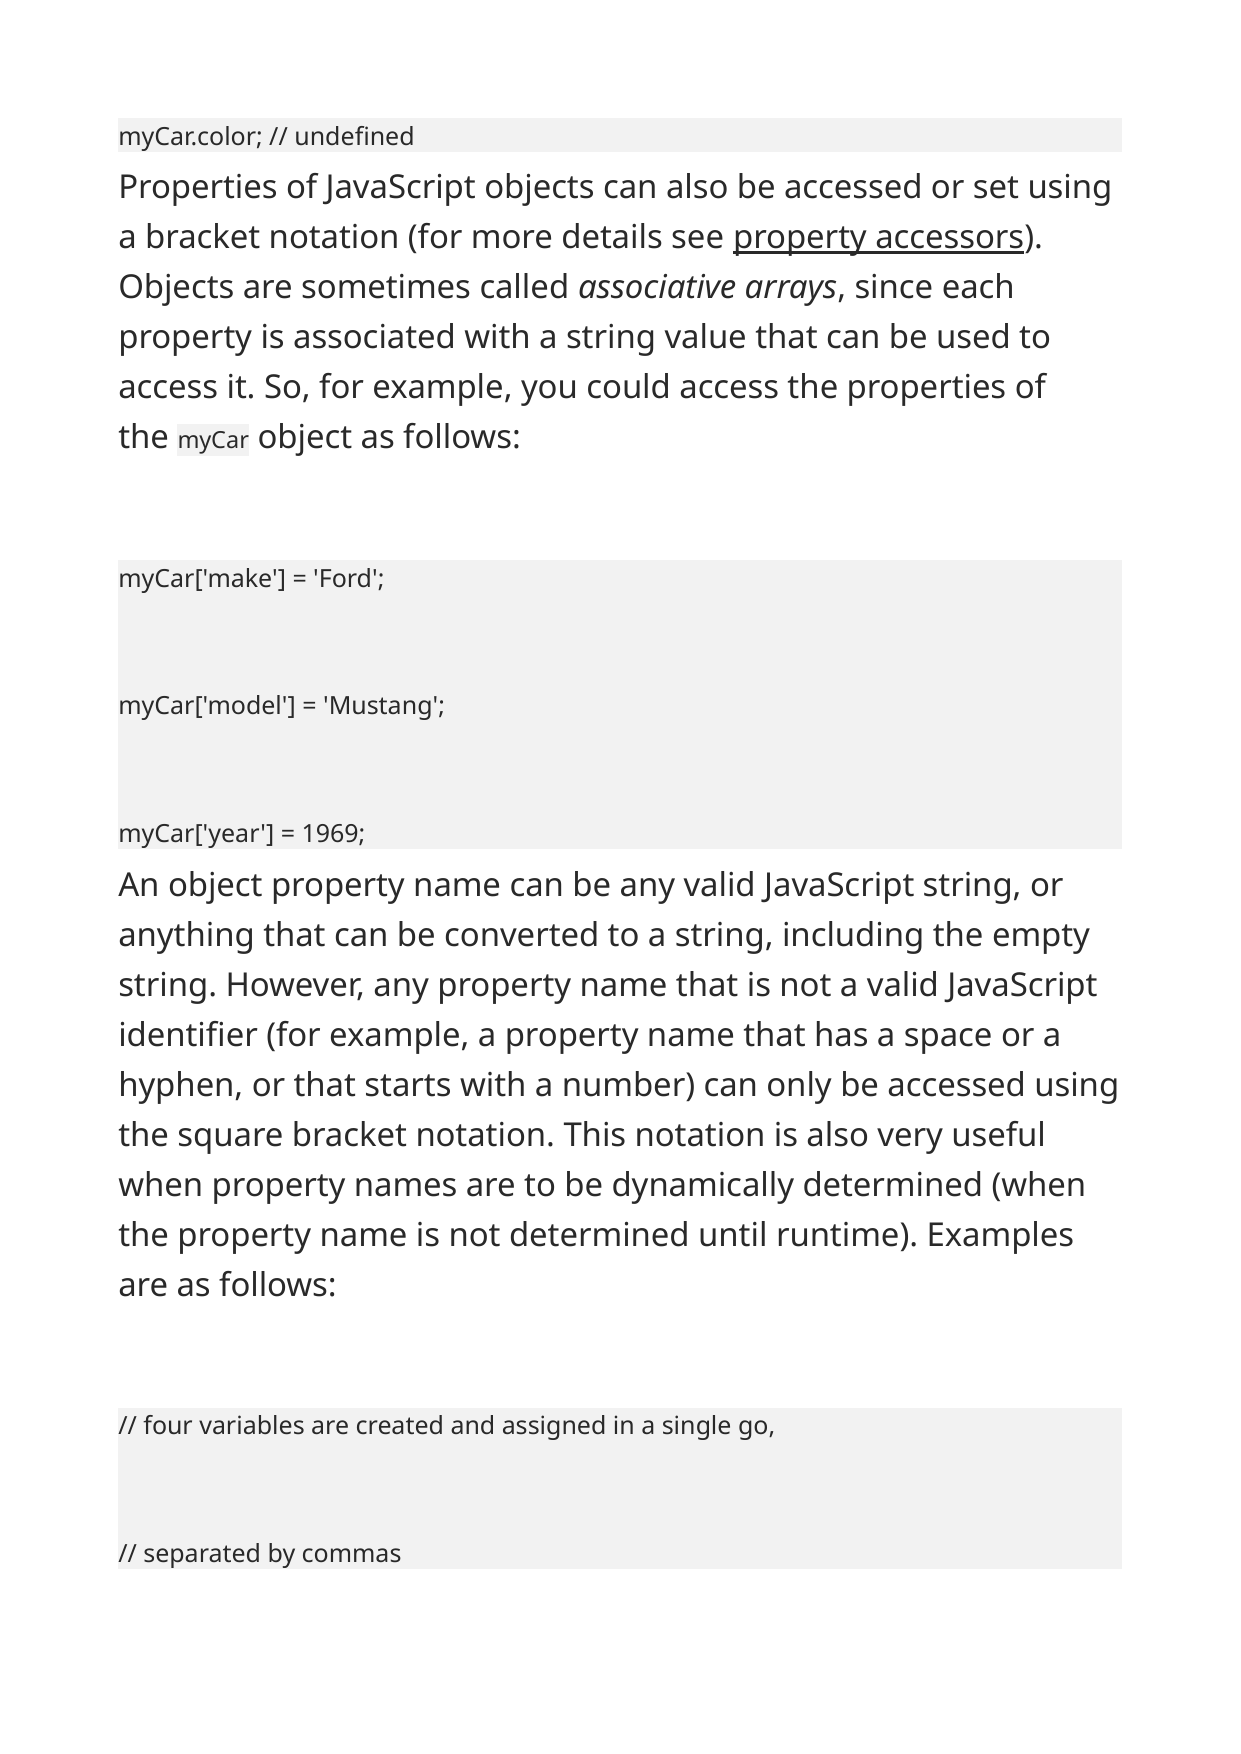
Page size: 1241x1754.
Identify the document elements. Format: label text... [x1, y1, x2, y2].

text An object property name can be any valid JavaScript string, or anything that can be converted to a string, including the empty string. However, any property name that is not a valid JavaScript identifier (for example, a property name that has a space or a hyphen, or that starts with a number) can only be accessed using the square bracket notation. This notation is also very useful when property names are to be dynamically determined (when the property name is not determined until runtime). Examples are as follows: [118, 856, 1122, 1306]
text myCar['make'] = 'Ford'; [118, 560, 1122, 594]
text // separated by commas [118, 1535, 1122, 1569]
text myCar['model'] = 'Mustang'; [118, 688, 1122, 722]
text Properties of JavaScript objects can also be accessed or set using a bracket notation (for more details see property accessors). Objects are sometimes called associative arrays, since each property is associated with a string value that can be used to access it. So, for example, you could access the properties of the myCar object as follows: [118, 158, 1122, 458]
text myCar['year'] = 1969; [118, 816, 1122, 849]
text // four variables are created and assigned in a single go, [118, 1408, 1122, 1442]
text myCar.color; // undefined [118, 118, 1122, 152]
